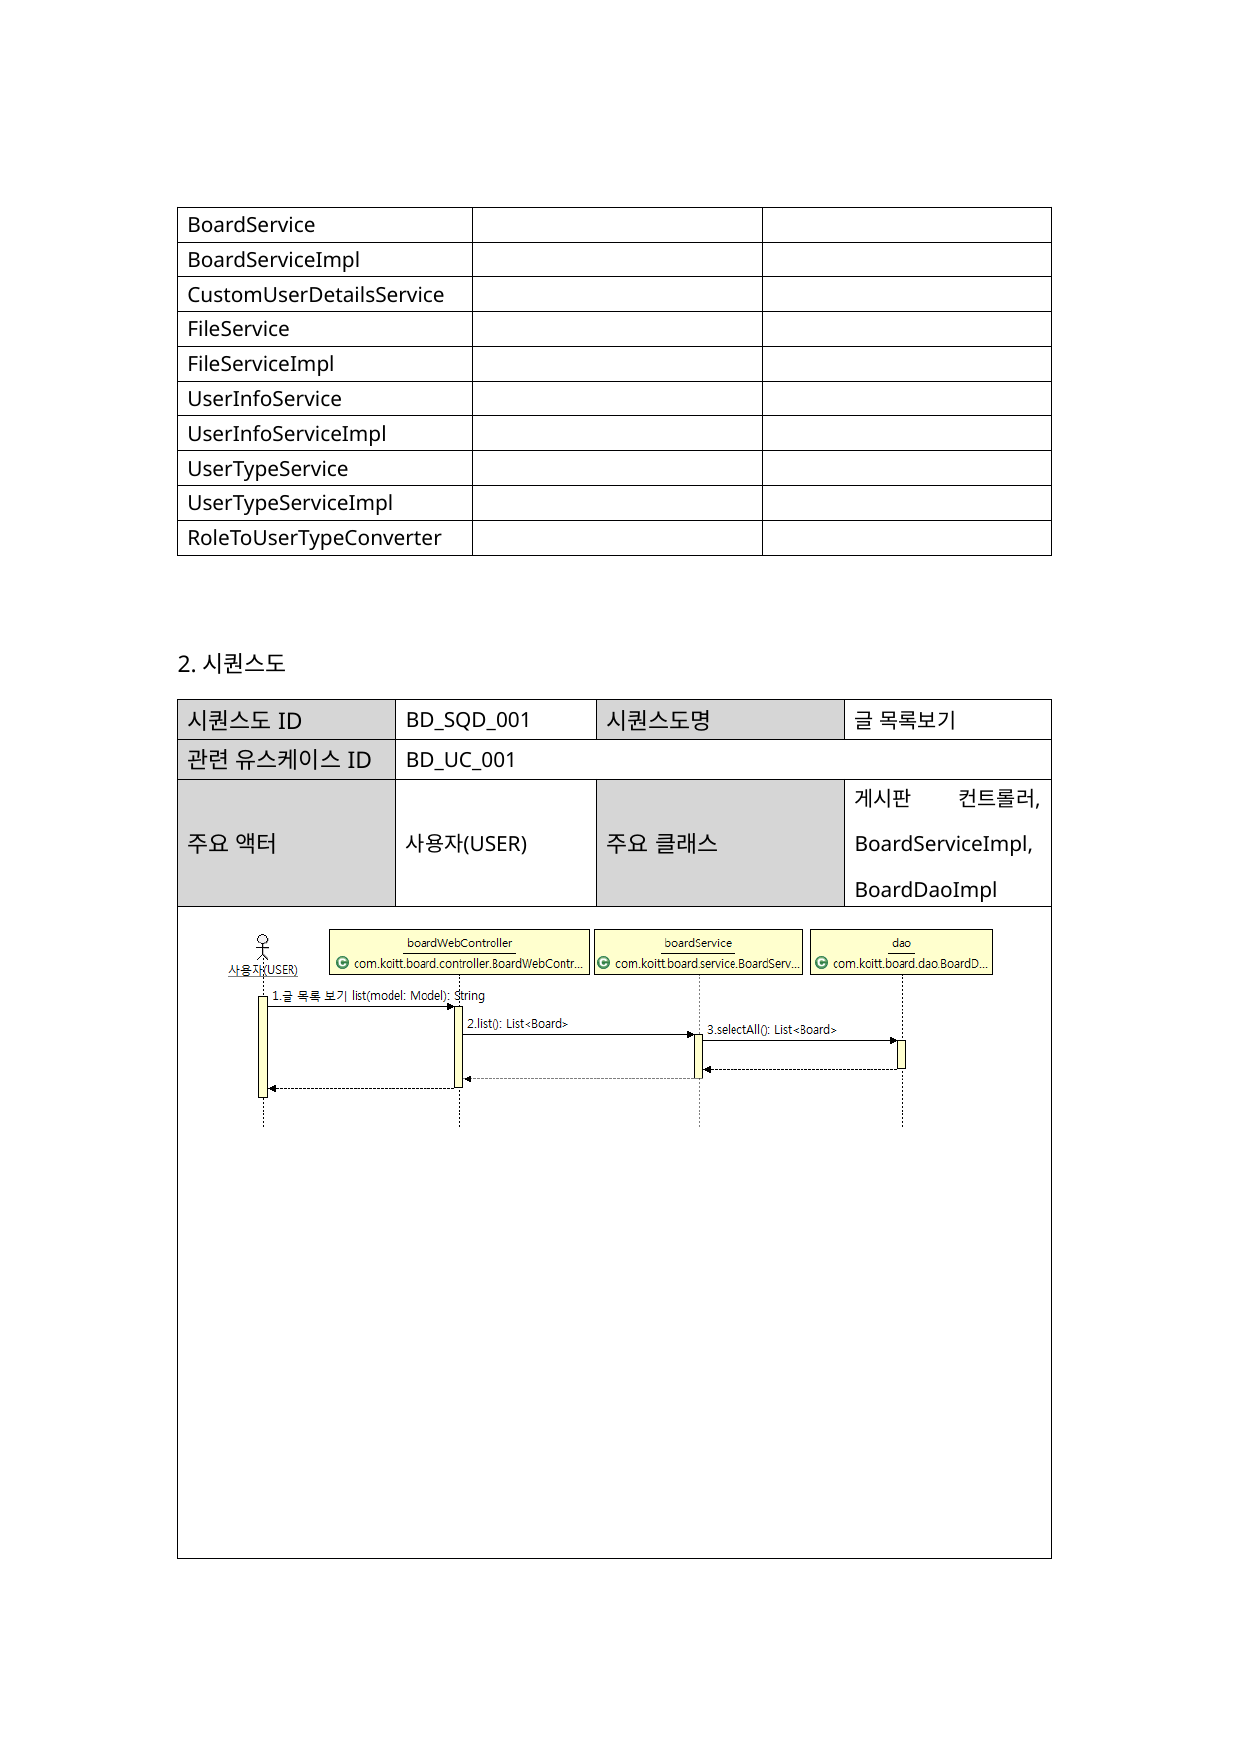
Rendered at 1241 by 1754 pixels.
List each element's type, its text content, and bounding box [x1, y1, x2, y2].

table_cell FileService [178, 312, 472, 346]
table_cell 주요 액터 [178, 780, 395, 906]
table_cell [473, 243, 762, 276]
table_cell [473, 382, 762, 415]
table_cell [473, 347, 762, 381]
table_cell [763, 277, 1051, 311]
table_cell UserTypeServiceImpl [178, 486, 472, 520]
table_cell BoardService [178, 208, 472, 241]
table_cell [763, 312, 1051, 346]
table_cell [763, 243, 1051, 276]
table_cell [763, 521, 1051, 554]
table_cell UserInfoService [178, 382, 472, 415]
table_cell [763, 347, 1051, 381]
table_cell [763, 382, 1051, 415]
table_cell [763, 208, 1051, 241]
table_cell RoleToUserTypeConverter [178, 521, 472, 554]
table_header BD_SQD_001 [396, 700, 596, 739]
table_cell BD_UC_001 [396, 740, 1051, 779]
table_cell [473, 208, 762, 241]
table_header 글 목록보기 [845, 700, 1051, 739]
table_cell 주요 클래스 [597, 780, 844, 906]
table_cell [473, 416, 762, 450]
table_cell [178, 907, 1051, 1558]
table_cell FileServiceImpl [178, 347, 472, 381]
table_cell [473, 312, 762, 346]
picture [187, 909, 1041, 1419]
table_cell 게시판 컨트롤러, BoardServiceImpl, BoardDaoImpl [845, 780, 1051, 906]
table_cell CustomUserDetailsService [178, 277, 472, 311]
table_header 시퀀스도명 [597, 700, 844, 739]
table_cell 사용자(USER) [396, 780, 596, 906]
table_cell [473, 277, 762, 311]
table_cell [763, 451, 1051, 485]
table_cell BoardServiceImpl [178, 243, 472, 276]
table_cell UserInfoServiceImpl [178, 416, 472, 450]
text 2. 시퀀스도 [177, 646, 1063, 679]
table_cell [763, 416, 1051, 450]
table_cell [763, 486, 1051, 520]
table_cell 관련 유스케이스 ID [178, 740, 395, 779]
table_cell [473, 486, 762, 520]
table_cell [473, 451, 762, 485]
table_cell UserTypeService [178, 451, 472, 485]
table_cell [473, 521, 762, 554]
table_header 시퀀스도 ID [178, 700, 395, 739]
